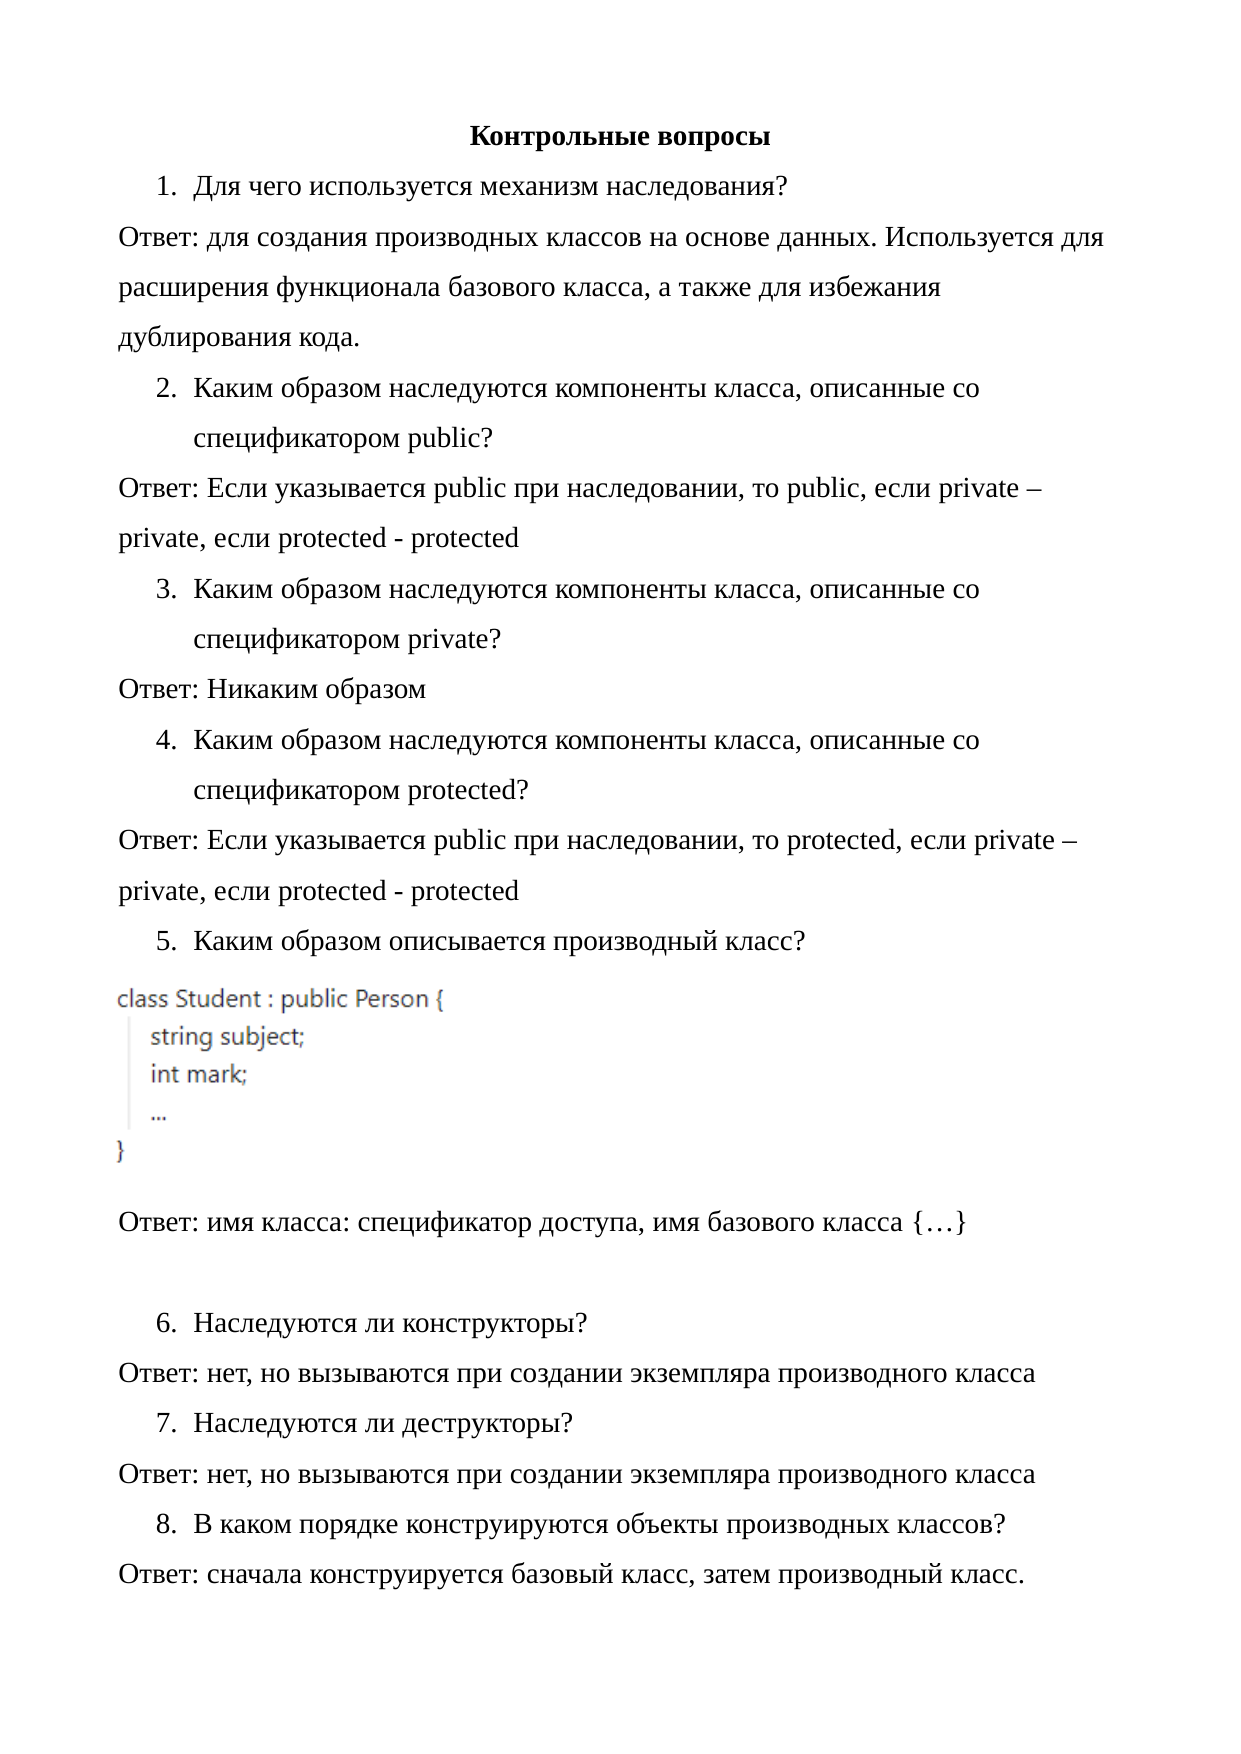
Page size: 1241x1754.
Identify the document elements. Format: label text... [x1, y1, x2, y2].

text Ответ: Никаким образом [118, 672, 1122, 705]
list Каким образом описывается производный класс? [156, 923, 1122, 957]
text Ответ: Если указывается public при наследовании, то protected, если private – private, если protected - protected [118, 822, 1122, 906]
text Ответ: для создания производных классов на основе данных. Используется для расширения функционала базового класса, а также для избежания дублирования кода. [118, 219, 1122, 353]
text Ответ: сначала конструируется базовый класс, затем производный класс. [118, 1556, 1122, 1590]
list Каким образом наследуются компоненты класса, описанные со спецификатором public? [156, 370, 1122, 453]
list Каким образом наследуются компоненты класса, описанные со спецификатором private? [156, 571, 1122, 655]
list Наследуются ли конструкторы? [156, 1305, 1122, 1338]
picture [106, 979, 493, 1188]
text Ответ: нет, но вызываются при создании экземпляра производного класса [118, 1355, 1122, 1389]
list Для чего используется механизм наследования? [156, 168, 1122, 202]
text Ответ: Если указывается public при наследовании, то public, если private – private, если protected - protected [118, 470, 1122, 554]
text Контрольные вопросы [118, 118, 1122, 152]
list Наследуются ли деструкторы? [156, 1406, 1122, 1439]
text Ответ: имя класса: спецификатор доступа, имя базового класса {…} [118, 973, 1122, 1238]
text Ответ: нет, но вызываются при создании экземпляра производного класса [118, 1456, 1122, 1489]
list Каким образом наследуются компоненты класса, описанные со спецификатором protected? [156, 722, 1122, 806]
list В каком порядке конструируются объекты производных классов? [156, 1506, 1122, 1540]
